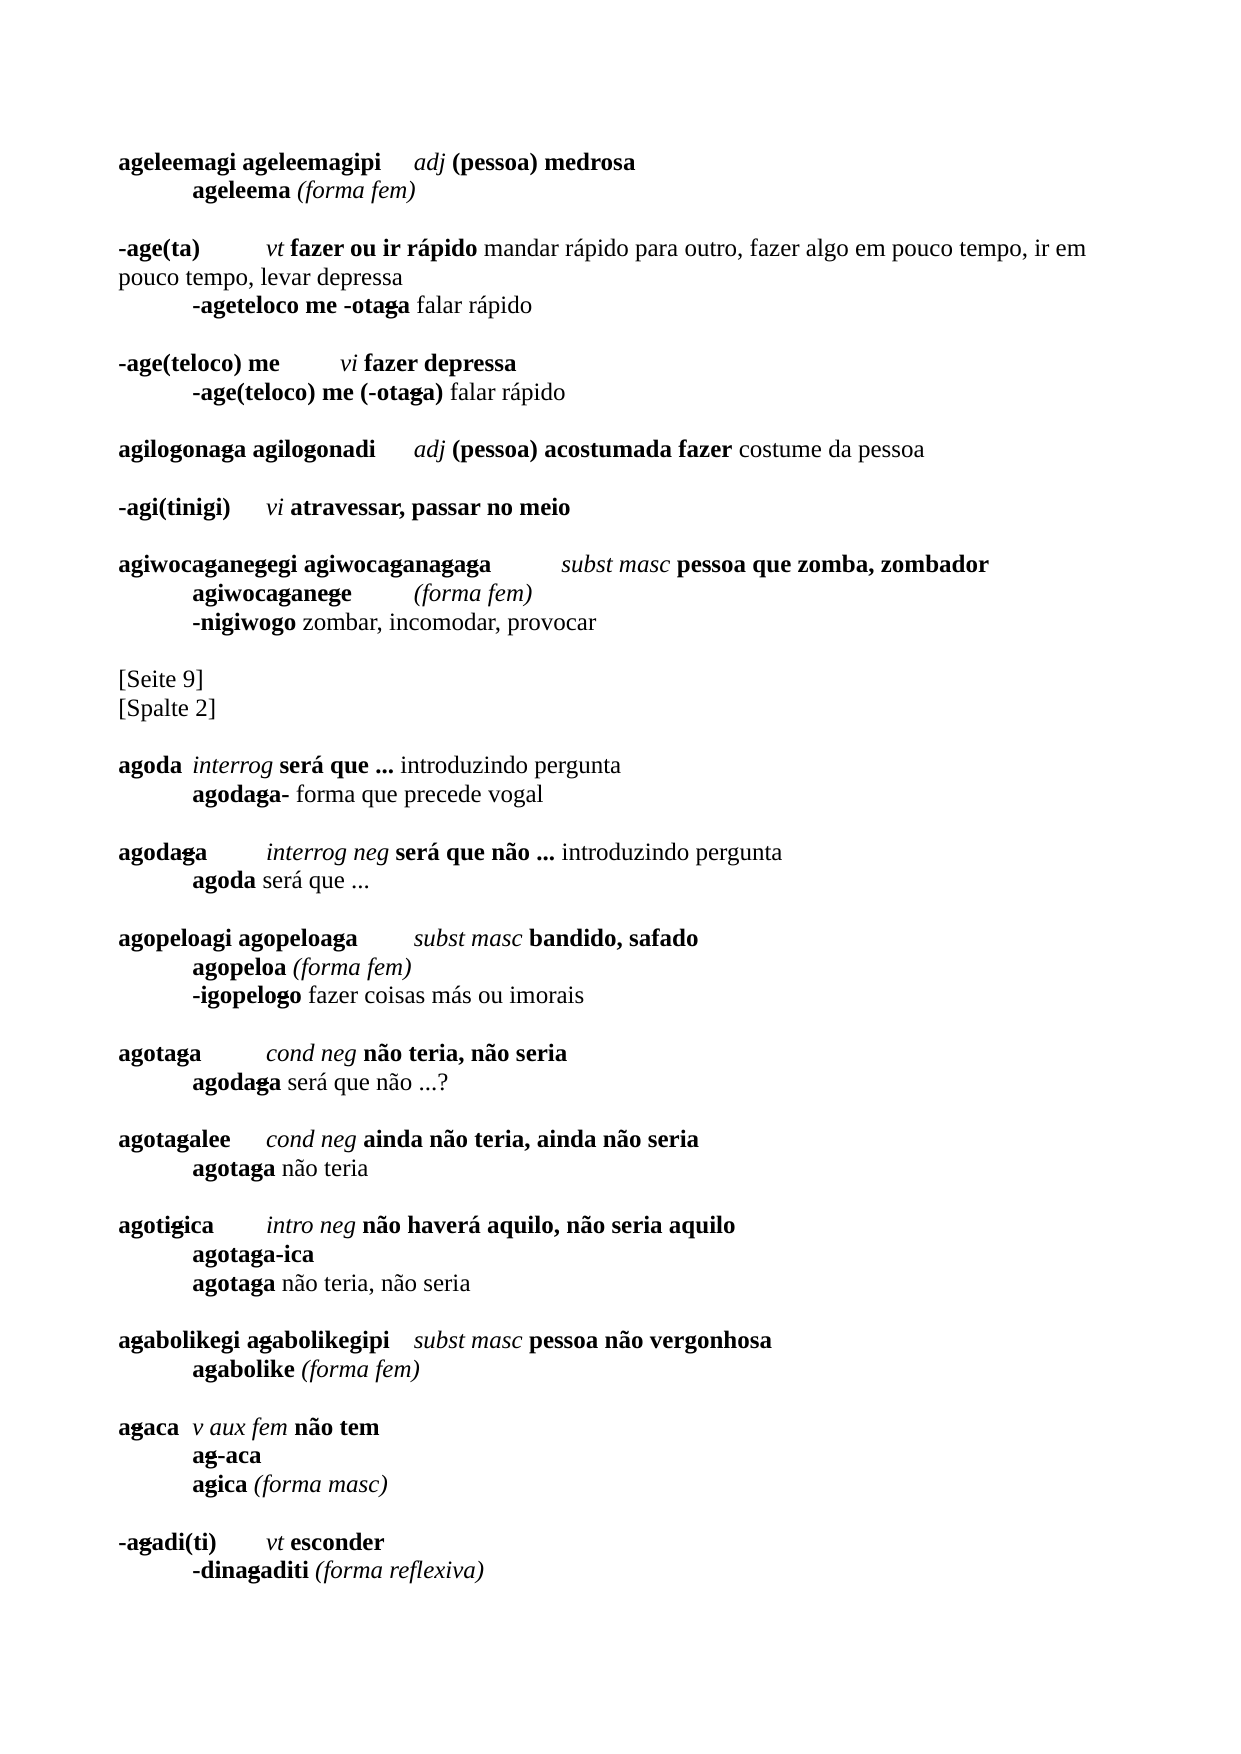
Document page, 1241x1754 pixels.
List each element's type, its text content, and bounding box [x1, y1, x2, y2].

text agotaga não teria, não seria [118, 1268, 1122, 1297]
text ageleemagi ageleemagipi adj (pessoa) medrosa [118, 147, 1122, 176]
text agiwocaganegegi agiwocaganagaga subst masc pessoa que zomba, zombador [118, 549, 1122, 578]
text agopeloagi agopeloaga subst masc bandido, safado [118, 923, 1122, 952]
text agotaga cond neg não teria, não seria [118, 1038, 1122, 1067]
text agotaga-ica [118, 1239, 1122, 1268]
text agica (forma masc) [118, 1469, 1122, 1498]
text agopeloa (forma fem) [118, 952, 1122, 981]
text -dinagaditi (forma reflexiva) [118, 1556, 1122, 1584]
text -age(ta) vt fazer ou ir rápido mandar rápido para outro, fazer algo em pouco tempo, ir em pouco tempo, levar depressa [118, 233, 1122, 291]
text -agadi(ti) vt esconder [118, 1527, 1122, 1556]
text -igopelogo fazer coisas más ou imorais [118, 981, 1122, 1009]
text [Spalte 2] [118, 693, 1122, 722]
text [Seite 9] [118, 664, 1122, 693]
text agotigica intro neg não haverá aquilo, não seria aquilo [118, 1211, 1122, 1239]
text -age(teloco) me (-otaga) falar rápido [118, 377, 1122, 406]
text agaca v aux fem não tem [118, 1412, 1122, 1441]
text -age(teloco) me vi fazer depressa [118, 348, 1122, 377]
text -nigiwogo zombar, incomodar, provocar [118, 607, 1122, 636]
text agotaga não teria [118, 1153, 1122, 1182]
text agoda será que ... [118, 866, 1122, 894]
text -agi(tinigi) vi atravessar, passar no meio [118, 492, 1122, 521]
text agiwocaganege (forma fem) [118, 578, 1122, 607]
text agoda interrog será que ... introduzindo pergunta [118, 751, 1122, 779]
text agodaga será que não ...? [118, 1067, 1122, 1096]
text agabolike (forma fem) [118, 1354, 1122, 1383]
text ageleema (forma fem) [118, 176, 1122, 204]
text agodaga interrog neg será que não ... introduzindo pergunta [118, 837, 1122, 866]
text -ageteloco me -otaga falar rápido [118, 291, 1122, 319]
text agotagalee cond neg ainda não teria, ainda não seria [118, 1124, 1122, 1153]
text agabolikegi agabolikegipi subst masc pessoa não vergonhosa [118, 1326, 1122, 1354]
text agilogonaga agilogonadi adj (pessoa) acostumada fazer costume da pessoa [118, 434, 1122, 463]
text agodaga- forma que precede vogal [118, 779, 1122, 808]
text ag-aca [118, 1441, 1122, 1469]
